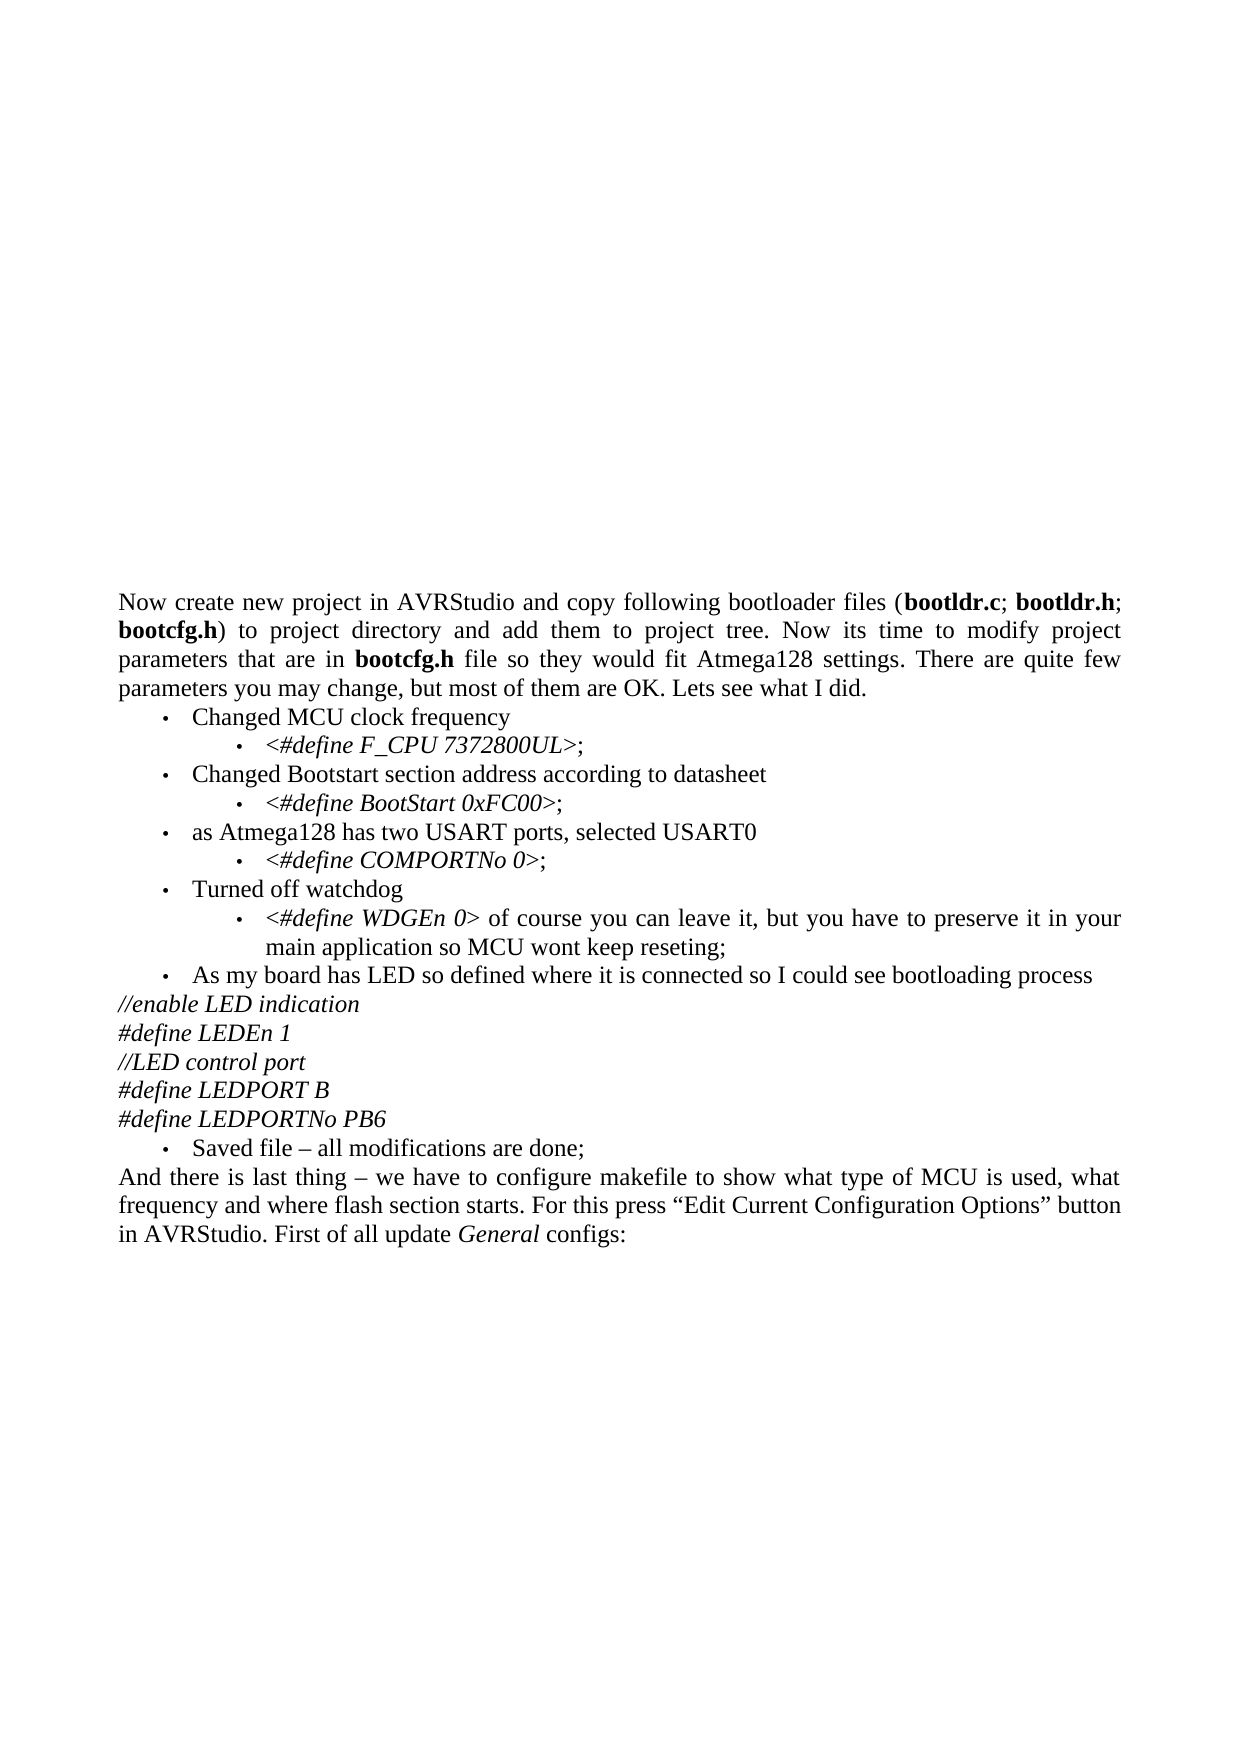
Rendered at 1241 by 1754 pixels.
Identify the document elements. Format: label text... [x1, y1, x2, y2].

text //LED control port [118, 1047, 1122, 1076]
text #define LEDPORT B [118, 1076, 1122, 1104]
list As my board has LED so defined where it is connected so I could see bootloading process [162, 961, 1122, 989]
list Turned off watchdog [162, 874, 1122, 903]
list <#define F_CPU 7372800UL>; [236, 731, 1122, 759]
text #define LEDPORTNo PB6 [118, 1104, 1122, 1133]
text //enable LED indication [118, 989, 1122, 1018]
list Saved file – all modifications are done; [162, 1133, 1122, 1162]
text And there is last thing – we have to configure makefile to show what type of MCU is used, what frequency and where flash section starts. For this press “Edit Current Configuration Options” button in AVRStudio. First of all update General configs: [118, 1162, 1122, 1248]
list Changed Bootstart section address according to datasheet [162, 759, 1122, 788]
list Changed MCU clock frequency [162, 702, 1122, 731]
list as Atmega128 has two USART ports, selected USART0 [162, 817, 1122, 846]
text #define LEDEn 1 [118, 1018, 1122, 1047]
list <#define COMPORTNo 0>; [236, 846, 1122, 874]
list <#define WDGEn 0> of course you can leave it, but you have to preserve it in your main application so MCU wont keep reseting; [236, 903, 1122, 961]
text Now create new project in AVRStudio and copy following bootloader files (bootldr.c; bootldr.h; bootcfg.h) to project directory and add them to project tree. Now its time to modify project parameters that are in bootcfg.h file so they would fit Atmega128 settings. There are quite few parameters you may change, but most of them are OK. Lets see what I did. [118, 587, 1122, 702]
list <#define BootStart 0xFC00>; [236, 788, 1122, 817]
